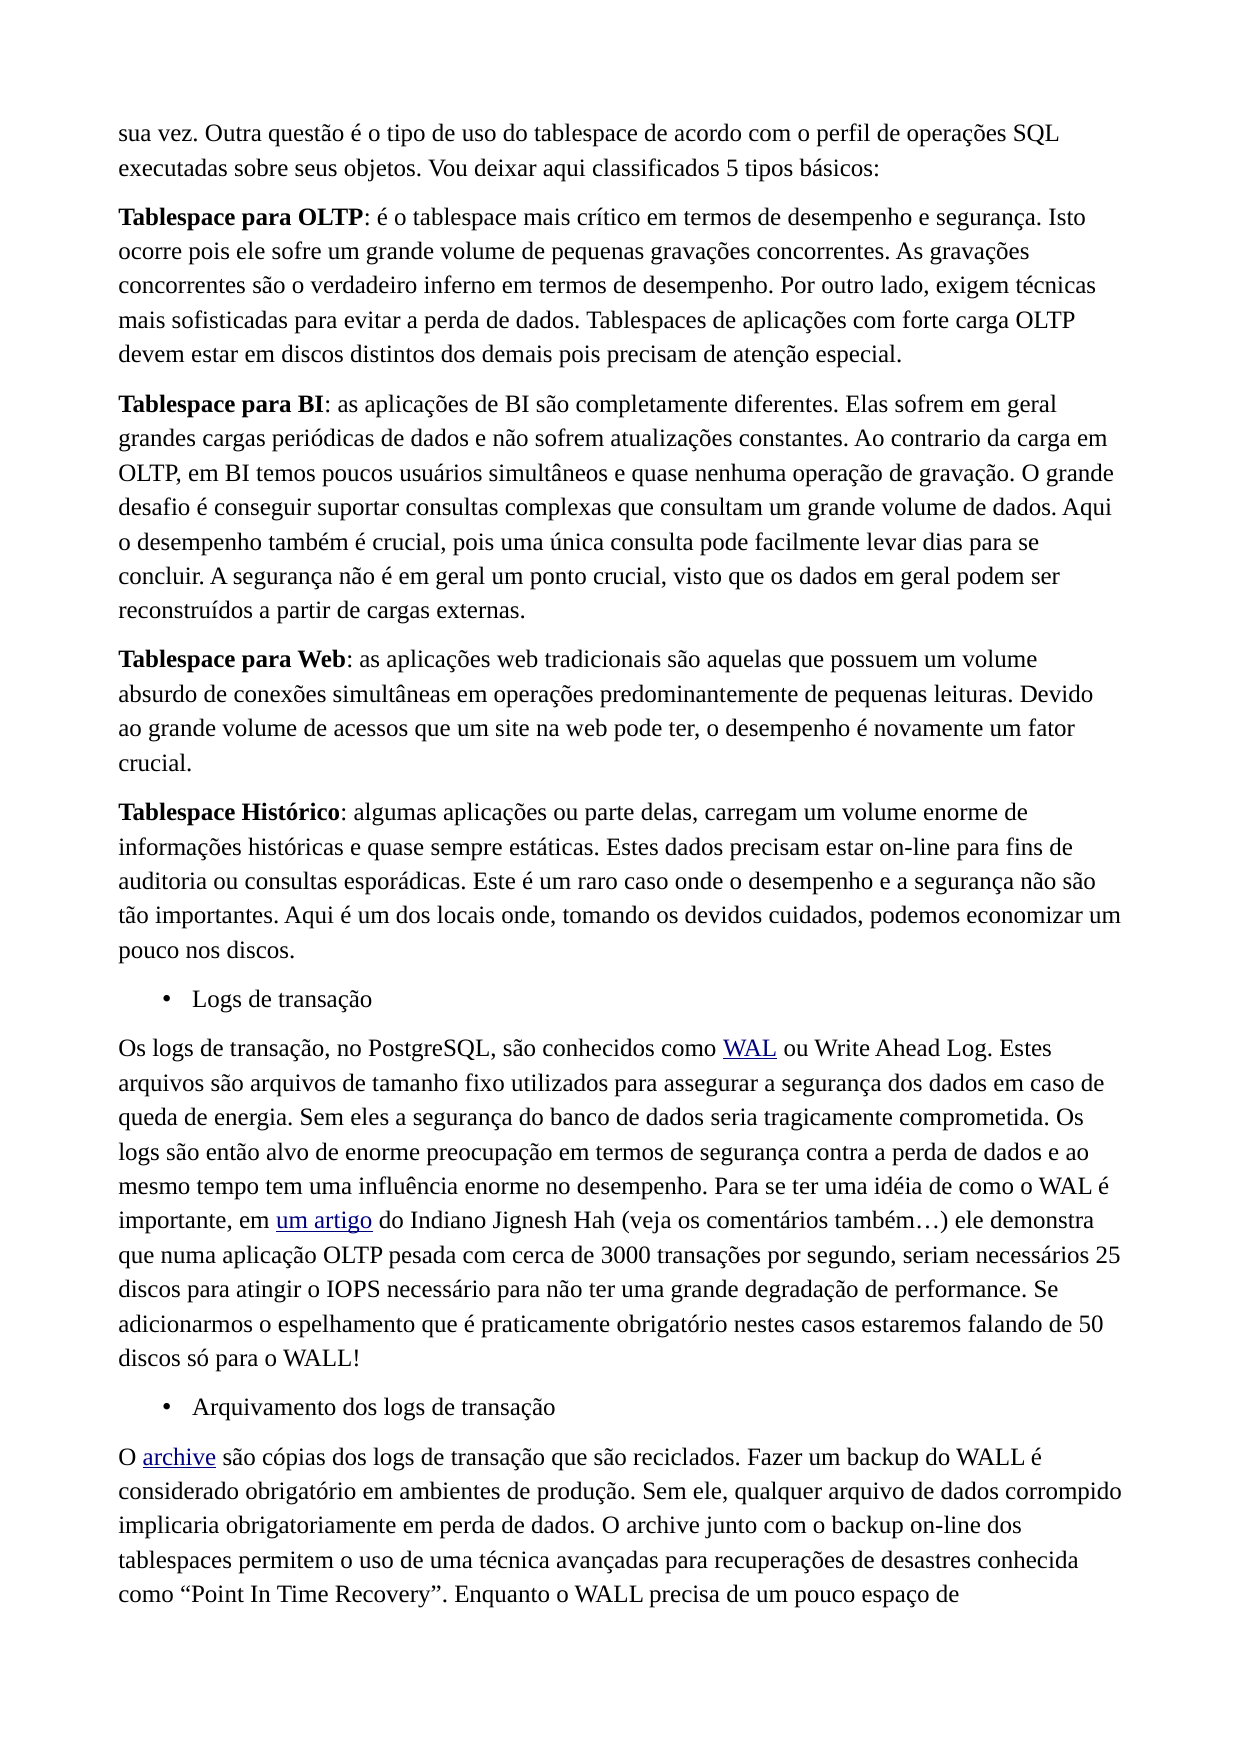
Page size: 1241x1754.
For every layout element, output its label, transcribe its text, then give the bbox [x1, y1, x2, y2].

list Logs de transação [162, 984, 1122, 1013]
list Arquivamento dos logs de transação [162, 1392, 1122, 1421]
text Tablespace para BI: as aplicações de BI são completamente diferentes. Elas sofrem em geral grandes cargas periódicas de dados e não sofrem atualizações constantes. Ao contrario da carga em OLTP, em BI temos poucos usuários simultâneos e quase nenhuma operação de gravação. O grande desafio é conseguir suportar consultas complexas que consultam um grande volume de dados. Aqui o desempenho também é crucial, pois uma única consulta pode facilmente levar dias para se concluir. A segurança não é em geral um ponto crucial, visto que os dados em geral podem ser reconstruídos a partir de cargas externas. [118, 389, 1122, 624]
text Tablespace para Web: as aplicações web tradicionais são aquelas que possuem um volume absurdo de conexões simultâneas em operações predominantemente de pequenas leituras. Devido ao grande volume de acessos que um site na web pode ter, o desempenho é novamente um fator crucial. [118, 644, 1122, 777]
text Tablespace para OLTP: é o tablespace mais crítico em termos de desempenho e segurança. Isto ocorre pois ele sofre um grande volume de pequenas gravações concorrentes. As gravações concorrentes são o verdadeiro inferno em termos de desempenho. Por outro lado, exigem técnicas mais sofisticadas para evitar a perda de dados. Tablespaces de aplicações com forte carga OLTP devem estar em discos distintos dos demais pois precisam de atenção especial. [118, 202, 1122, 368]
text O archive são cópias dos logs de transação que são reciclados. Fazer um backup do WALL é considerado obrigatório em ambientes de produção. Sem ele, qualquer arquivo de dados corrompido implicaria obrigatoriamente em perda de dados. O archive junto com o backup on-line dos tablespaces permitem o uso de uma técnica avançadas para recuperações de desastres conhecida como “Point In Time Recovery”. Enquanto o WALL precisa de um pouco espaço de [118, 1442, 1122, 1608]
text sua vez. Outra questão é o tipo de uso do tablespace de acordo com o perfil de operações SQL executadas sobre seus objetos. Vou deixar aqui classificados 5 tipos básicos: [118, 118, 1122, 181]
text Os logs de transação, no PostgreSQL, são conhecidos como WAL ou Write Ahead Log. Estes arquivos são arquivos de tamanho fixo utilizados para assegurar a segurança dos dados em caso de queda de energia. Sem eles a segurança do banco de dados seria tragicamente comprometida. Os logs são então alvo de enorme preocupação em termos de segurança contra a perda de dados e ao mesmo tempo tem uma influência enorme no desempenho. Para se ter uma idéia de como o WAL é importante, em um artigo do Indiano Jignesh Hah (veja os comentários também…) ele demonstra que numa aplicação OLTP pesada com cerca de 3000 transações por segundo, seriam necessários 25 discos para atingir o IOPS necessário para não ter uma grande degradação de performance. Se adicionarmos o espelhamento que é praticamente obrigatório nestes casos estaremos falando de 50 discos só para o WALL! [118, 1033, 1122, 1372]
text Tablespace Histórico: algumas aplicações ou parte delas, carregam um volume enorme de informações históricas e quase sempre estáticas. Estes dados precisam estar on-line para fins de auditoria ou consultas esporádicas. Este é um raro caso onde o desempenho e a segurança não são tão importantes. Aqui é um dos locais onde, tomando os devidos cuidados, podemos economizar um pouco nos discos. [118, 797, 1122, 964]
